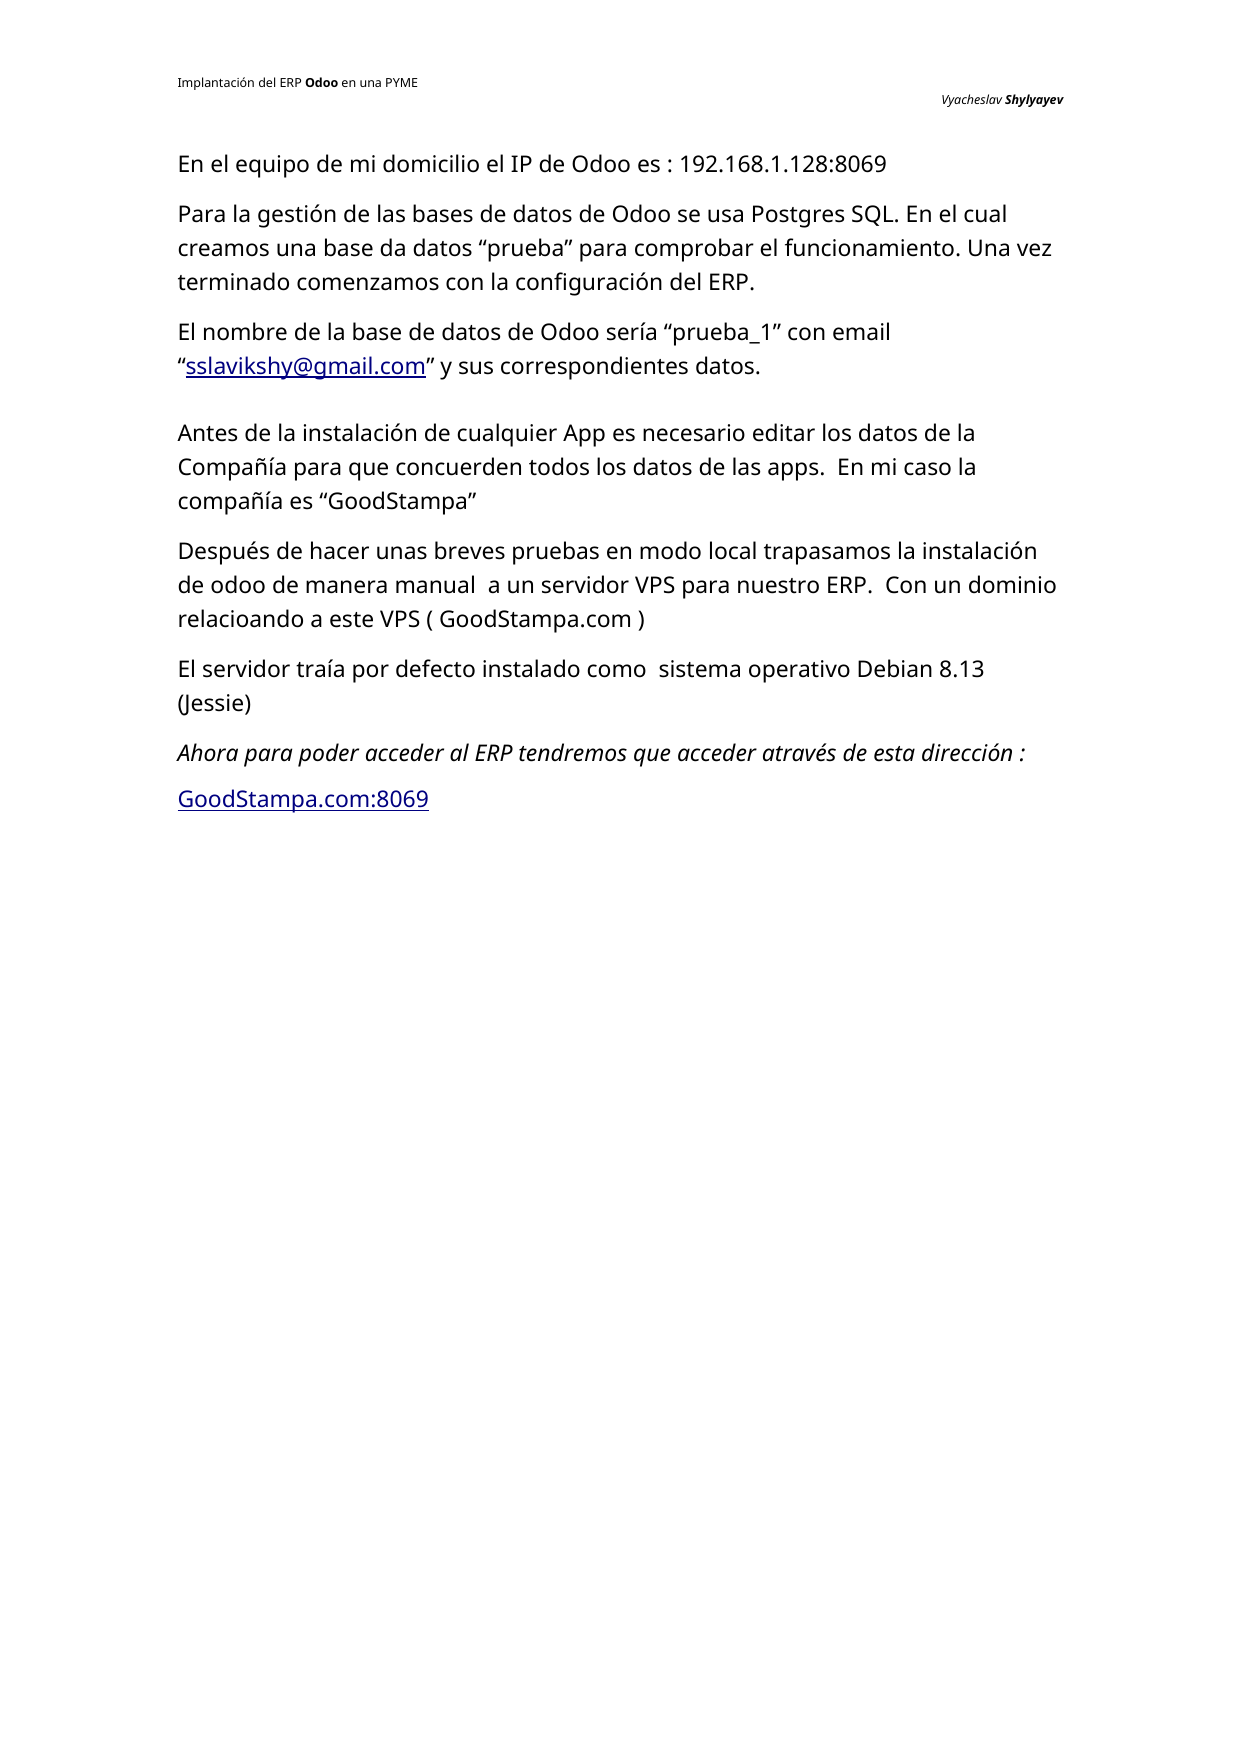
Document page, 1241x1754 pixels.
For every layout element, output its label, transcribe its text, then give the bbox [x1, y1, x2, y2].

text GoodStampa.com:8069 [177, 783, 1063, 815]
text El nombre de la base de datos de Odoo sería “prueba_1” con email “sslavikshy@gmail.com” y sus correspondientes datos. Antes de la instalación de cualquier App es necesario editar los datos de la Compañía para que concuerden todos los datos de las apps. En mi caso la compañía es “GoodStampa” [177, 316, 1063, 516]
text El servidor traía por defecto instalado como sistema operativo Debian 8.13 (Jessie) [177, 653, 1063, 718]
text En el equipo de mi domicilio el IP de Odoo es : 192.168.1.128:8069 [177, 148, 1063, 179]
text Después de hacer unas breves pruebas en modo local trapasamos la instalación de odoo de manera manual a un servidor VPS para nuestro ERP. Con un dominio relacioando a este VPS ( GoodStampa.com ) [177, 535, 1063, 634]
text Para la gestión de las bases de datos de Odoo se usa Postgres SQL. En el cual creamos una base da datos “prueba” para comprobar el funcionamiento. Una vez terminado comenzamos con la configuración del ERP. [177, 198, 1063, 297]
text Ahora para poder acceder al ERP tendremos que acceder através de esta dirección : [177, 737, 1063, 768]
